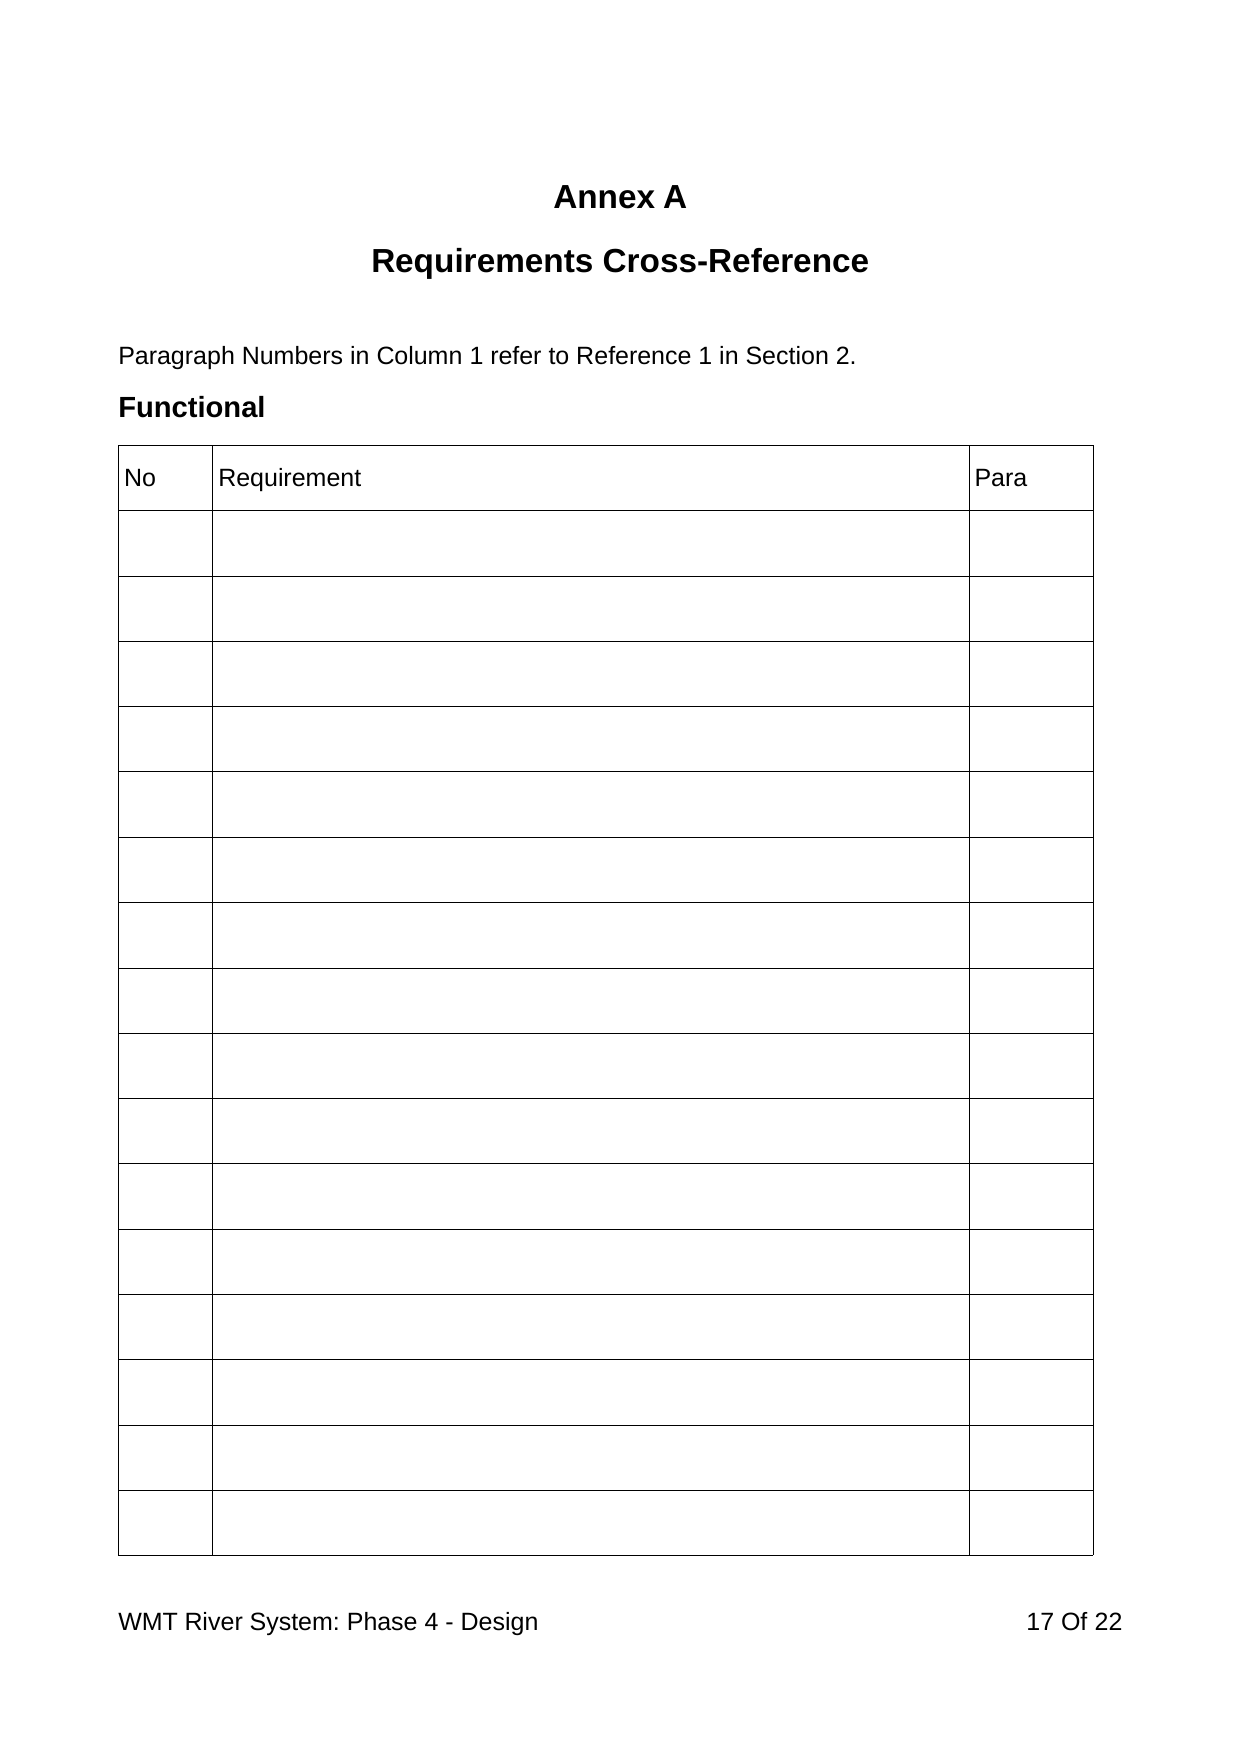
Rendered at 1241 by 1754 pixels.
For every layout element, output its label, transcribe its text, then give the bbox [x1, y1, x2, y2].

table_cell [213, 1426, 969, 1490]
table_cell [970, 1426, 1093, 1490]
table_header Requirement [213, 446, 969, 510]
table_cell [119, 1491, 212, 1555]
table_cell [970, 903, 1093, 967]
table_cell [970, 1295, 1093, 1359]
table_cell [970, 1099, 1093, 1163]
table_cell [970, 707, 1093, 771]
table_cell [970, 1360, 1093, 1424]
table_cell [213, 1164, 969, 1229]
table_cell [119, 511, 212, 576]
table_cell [119, 838, 212, 902]
table_cell [119, 1099, 212, 1163]
table_cell [119, 1295, 212, 1359]
table_cell [119, 1426, 212, 1490]
table_cell [213, 903, 969, 967]
table_cell [213, 1099, 969, 1163]
table_cell [119, 903, 212, 967]
table_cell [213, 1360, 969, 1424]
table_cell [970, 511, 1093, 576]
table_cell [119, 1034, 212, 1098]
table_cell [119, 642, 212, 706]
table_cell [970, 642, 1093, 706]
table_cell [119, 1360, 212, 1424]
table_cell [119, 707, 212, 771]
table_header No [119, 446, 212, 510]
table_cell [213, 772, 969, 837]
table_cell [970, 969, 1093, 1033]
table_cell [213, 838, 969, 902]
table_cell [970, 577, 1093, 641]
table_cell [970, 772, 1093, 837]
table_cell [119, 1164, 212, 1229]
table_cell [970, 1230, 1093, 1294]
table_header Para [970, 446, 1093, 510]
table_cell [213, 511, 969, 576]
table_cell [213, 707, 969, 771]
table_cell [213, 1230, 969, 1294]
table_cell [970, 1164, 1093, 1229]
table_cell [970, 838, 1093, 902]
subtitle Functional [118, 390, 1122, 424]
table_cell [213, 577, 969, 641]
table_cell [119, 969, 212, 1033]
table_cell [119, 577, 212, 641]
table_cell [213, 1491, 969, 1555]
subtitle Annex A [118, 178, 1122, 216]
subtitle Requirements Cross-Reference [118, 241, 1122, 279]
table_cell [213, 969, 969, 1033]
table_cell [119, 1230, 212, 1294]
table_cell [970, 1034, 1093, 1098]
table_cell [213, 1295, 969, 1359]
table_cell [213, 642, 969, 706]
table_cell [213, 1034, 969, 1098]
table_cell [970, 1491, 1093, 1555]
text Paragraph Numbers in Column 1 refer to Reference 1 in Section 2. [118, 341, 1122, 370]
table_cell [119, 772, 212, 837]
